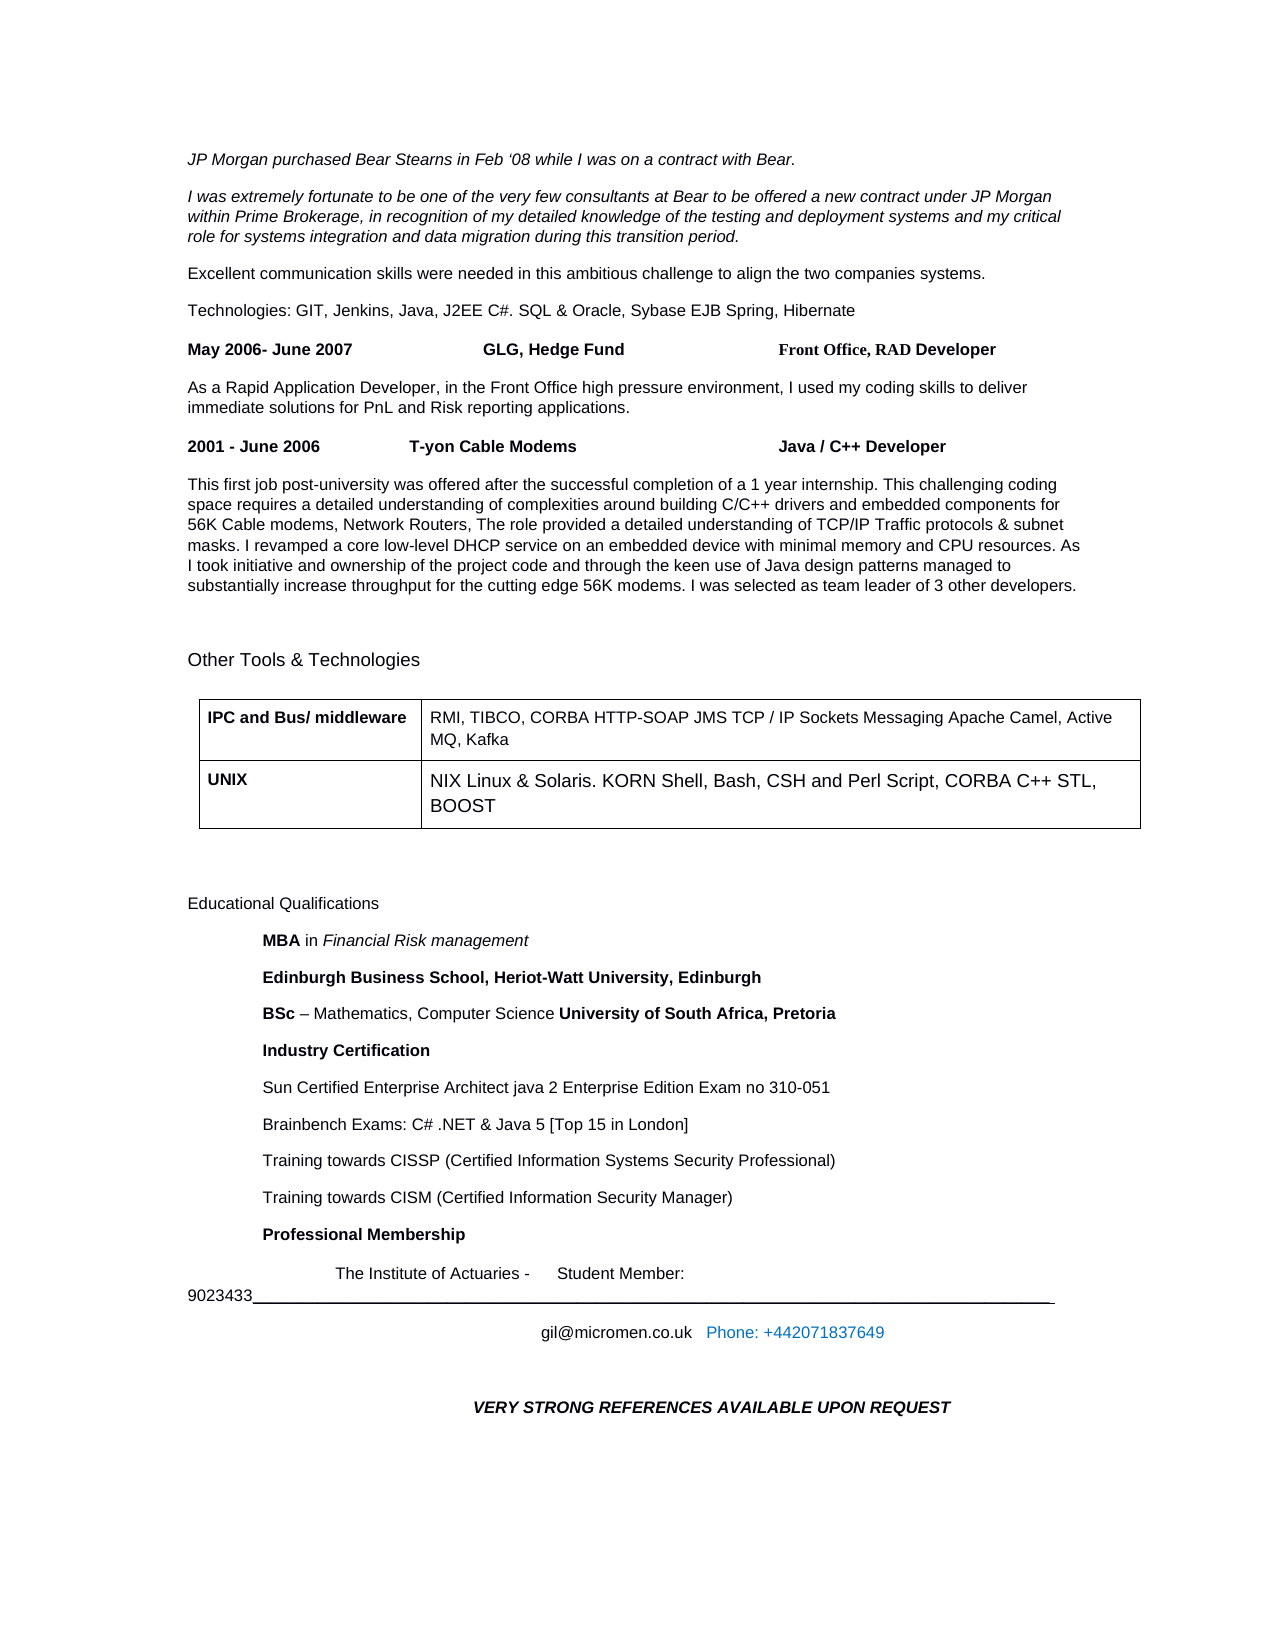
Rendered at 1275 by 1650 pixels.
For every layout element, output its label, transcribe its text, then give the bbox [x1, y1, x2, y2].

table_cell NIX Linux & Solaris. KORN Shell, Bash, CSH and Perl Script, CORBA C++ STL, BOOST [422, 761, 1140, 828]
text gil@micromen.co.uk Phone: +442071837649 [338, 1323, 1087, 1342]
text I was extremely fortunate to be one of the very few consultants at Bear to be offered a new contract under JP Morgan within Prime Brokerage, in recognition of my detailed knowledge of the testing and deployment systems and my critical role for systems integration and data migration during this transition period. [187, 187, 1087, 246]
text The Institute of Actuaries - Student Member: 9023433______________________________________________________________________________________ [187, 1262, 1087, 1305]
text JP Morgan purchased Bear Stearns in Feb ‘08 while I was on a contract with Bear. [187, 150, 1087, 169]
table_cell UNIX [200, 761, 421, 828]
text BSc – Mathematics, Computer Science University of South Africa, Pretoria [262, 1004, 1087, 1023]
text Training towards CISM (Certified Information Security Manager) [262, 1188, 1087, 1207]
text Educational Qualifications [187, 894, 1087, 913]
text MBA in Financial Risk management [262, 931, 1087, 950]
text Edinburgh Business School, Heriot-Watt University, Edinburgh [262, 967, 1087, 987]
table_header RMI, TIBCO, CORBA HTTP-SOAP JMS TCP / IP Sockets Messaging Apache Camel, Active MQ, Kafka [422, 700, 1140, 760]
text Other Tools & Technologies [187, 649, 1087, 671]
text As a Rapid Application Developer, in the Front Office high pressure environment, I used my coding skills to deliver immediate solutions for PnL and Risk reporting applications. [187, 378, 1087, 417]
table_header IPC and Bus/ middleware [200, 700, 421, 760]
text Brainbench Exams: C# .NET & Java 5 [Top 15 in London] [262, 1114, 1087, 1134]
text Sun Certified Enterprise Architect java 2 Enterprise Edition Exam no 310-051 [262, 1078, 1087, 1097]
text Technologies: GIT, Jenkins, Java, J2EE C#. SQL & Oracle, Sybase EJB Spring, Hibernate [187, 301, 1087, 320]
text VERY STRONG REFERENCES AVAILABLE UPON REQUEST [338, 1398, 1087, 1417]
text Training towards CISSP (Certified Information Systems Security Professional) [262, 1151, 1087, 1170]
text This first job post-university was offered after the successful completion of a 1 year internship. This challenging coding space requires a detailed understanding of complexities around building C/C++ drivers and embedded components for 56K Cable modems, Network Routers, The role provided a detailed understanding of TCP/IP Traffic protocols & subnet masks. I revamped a core low-level DHCP service on an embedded device with minimal memory and CPU resources. As I took initiative and ownership of the project code and through the keen use of Java design patterns managed to substantially increase throughput for the cutting edge 56K modems. I was selected as team leader of 3 other developers. [187, 475, 1087, 595]
text Industry Certification [262, 1041, 1087, 1060]
text May 2006- June 2007 GLG, Hedge Fund Front Office, RAD Developer [187, 337, 1087, 360]
text Professional Membership [262, 1225, 1087, 1244]
text 2001 - June 2006 T-yon Cable Modems Java / C++ Developer [187, 434, 1087, 457]
text Excellent communication skills were needed in this ambitious challenge to align the two companies systems. [187, 264, 1087, 283]
